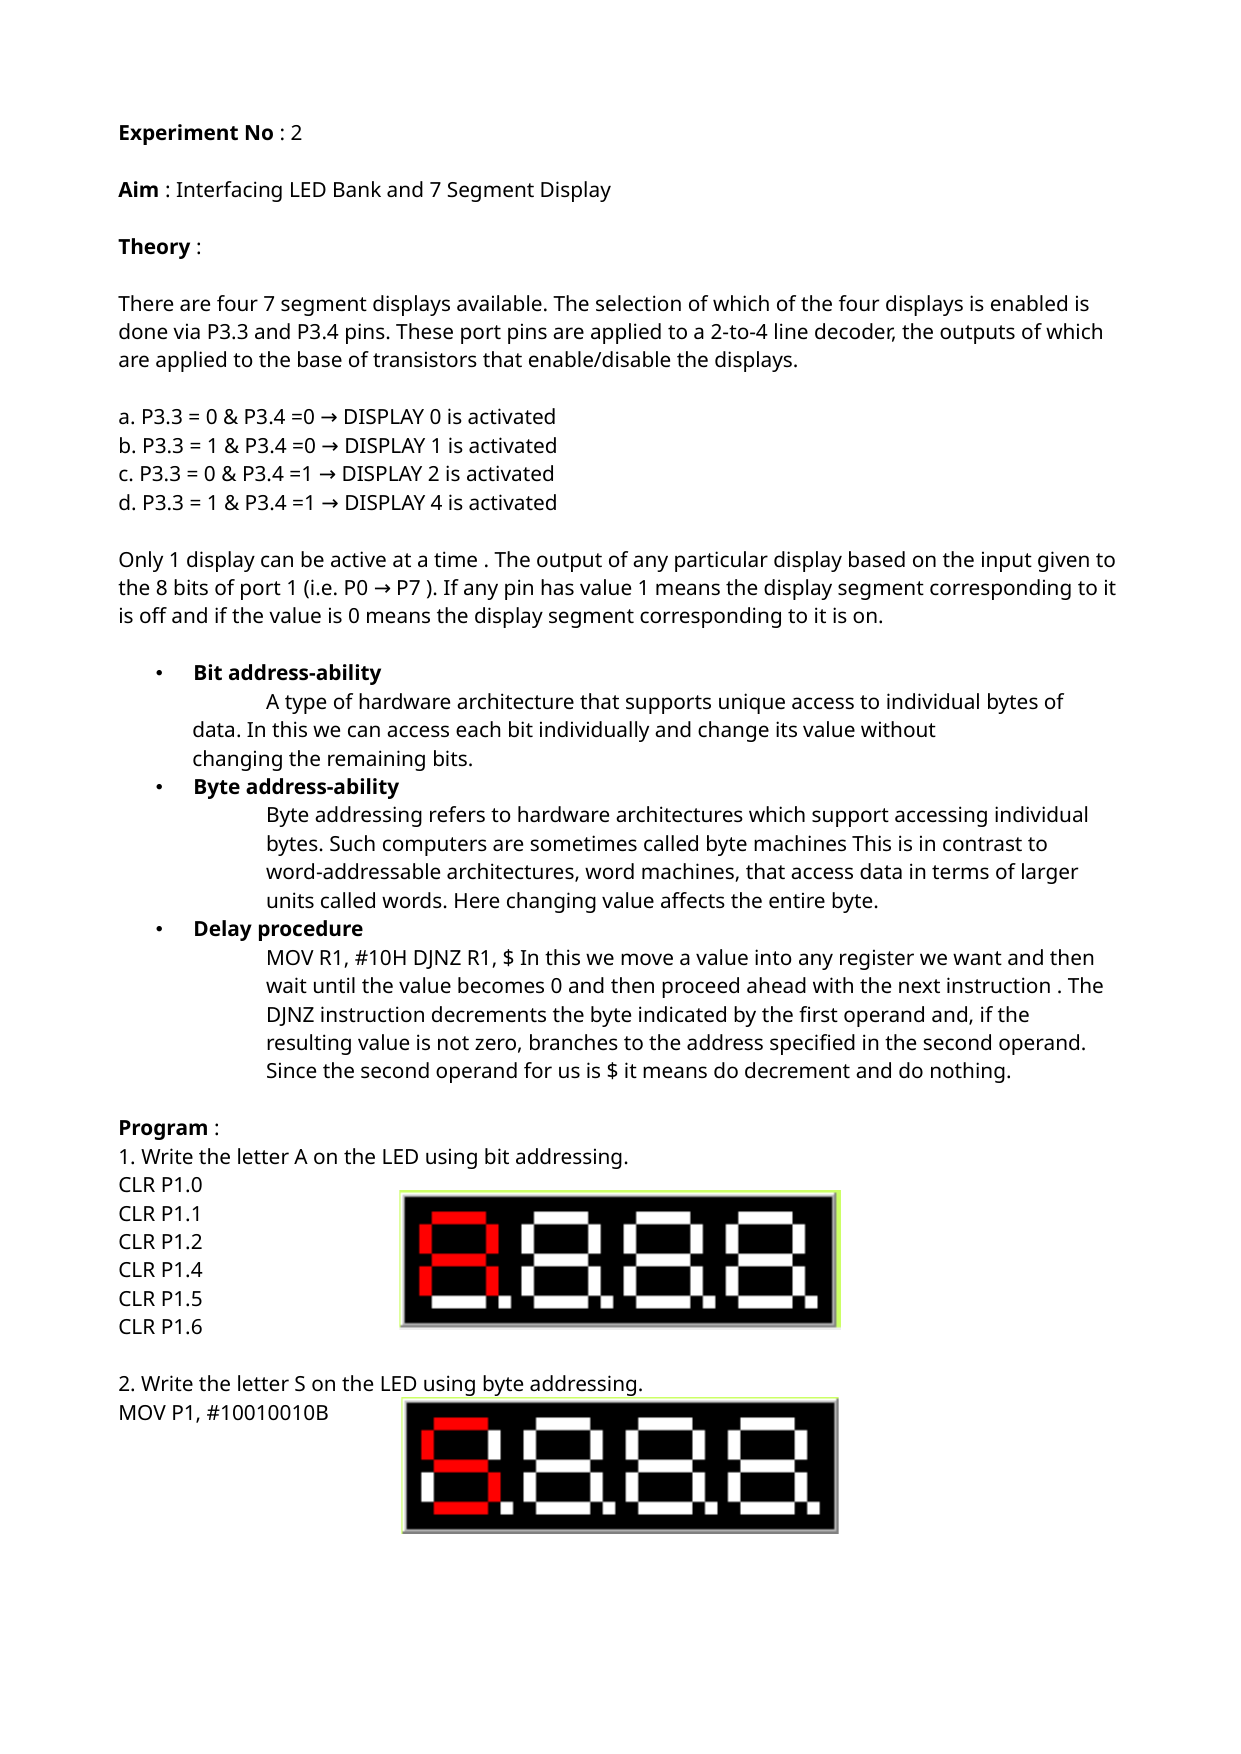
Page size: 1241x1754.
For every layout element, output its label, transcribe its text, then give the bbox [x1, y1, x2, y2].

text Program : [118, 1113, 1122, 1142]
text 1. Write the letter A on the LED using bit addressing. [118, 1142, 1122, 1170]
text CLR P1.1 [118, 1199, 399, 1227]
text Aim : Interfacing LED Bank and 7 Segment Display [118, 175, 1122, 203]
text b. P3.3 = 1 & P3.4 =0 → DISPLAY 1 is activated [118, 431, 1122, 459]
text Theory : [118, 232, 1122, 260]
text [841, 1199, 1122, 1227]
text MOV R1, #10H DJNZ R1, $ In this we move a value into any register we want and then wait until the value becomes 0 and then proceed ahead with the next instruction . The DJNZ instruction decrements the byte indicated by the first operand and, if the resulting value is not zero, branches to the address specified in the second operand. Since the second operand for us is $ it means do decrement and do nothing. [118, 943, 1122, 1085]
text d. P3.3 = 1 & P3.4 =1 → DISPLAY 4 is activated [118, 488, 1122, 516]
text a. P3.3 = 0 & P3.4 =0 → DISPLAY 0 is activated [118, 402, 1122, 431]
picture [399, 1190, 841, 1330]
text CLR P1.2 [118, 1227, 399, 1256]
text MOV P1, #10010010B [118, 1398, 1122, 1540]
text Only 1 display can be active at a time . The output of any particular display based on the input given to the 8 bits of port 1 (i.e. P0 → P7 ). If any pin has value 1 means the display segment corresponding to it is off and if the value is 0 means the display segment corresponding to it is on. [118, 545, 1122, 630]
list Delay procedure [156, 914, 1122, 943]
list Bit address-ability [156, 658, 1122, 687]
text Byte addressing refers to hardware architectures which support accessing individual bytes. Such computers are sometimes called byte machines This is in contrast to word-addressable architectures, word machines, that access data in terms of larger units called words. Here changing value affects the entire byte. [118, 801, 1122, 914]
text 2. Write the letter S on the LED using byte addressing. [118, 1369, 1122, 1398]
text CLR P1.0 [118, 1170, 1122, 1199]
text [841, 1227, 1122, 1256]
list Byte address-ability [156, 772, 1122, 801]
text [841, 1284, 1122, 1312]
text [841, 1256, 1122, 1284]
text A type of hardware architecture that supports unique access to individual bytes of data. In this we can access each bit individually and change its value without changing the remaining bits. [118, 687, 1122, 772]
text CLR P1.5 [118, 1284, 399, 1312]
text Experiment No : 2 [118, 118, 1122, 147]
text CLR P1.6 [118, 1312, 1122, 1341]
text CLR P1.4 [118, 1256, 399, 1284]
text There are four 7 segment displays available. The selection of which of the four displays is enabled is done via P3.3 and P3.4 pins. These port pins are applied to a 2-to-4 line decoder, the outputs of which are applied to the base of transistors that enable/disable the displays. [118, 289, 1122, 374]
picture [401, 1397, 839, 1534]
text c. P3.3 = 0 & P3.4 =1 → DISPLAY 2 is activated [118, 459, 1122, 488]
